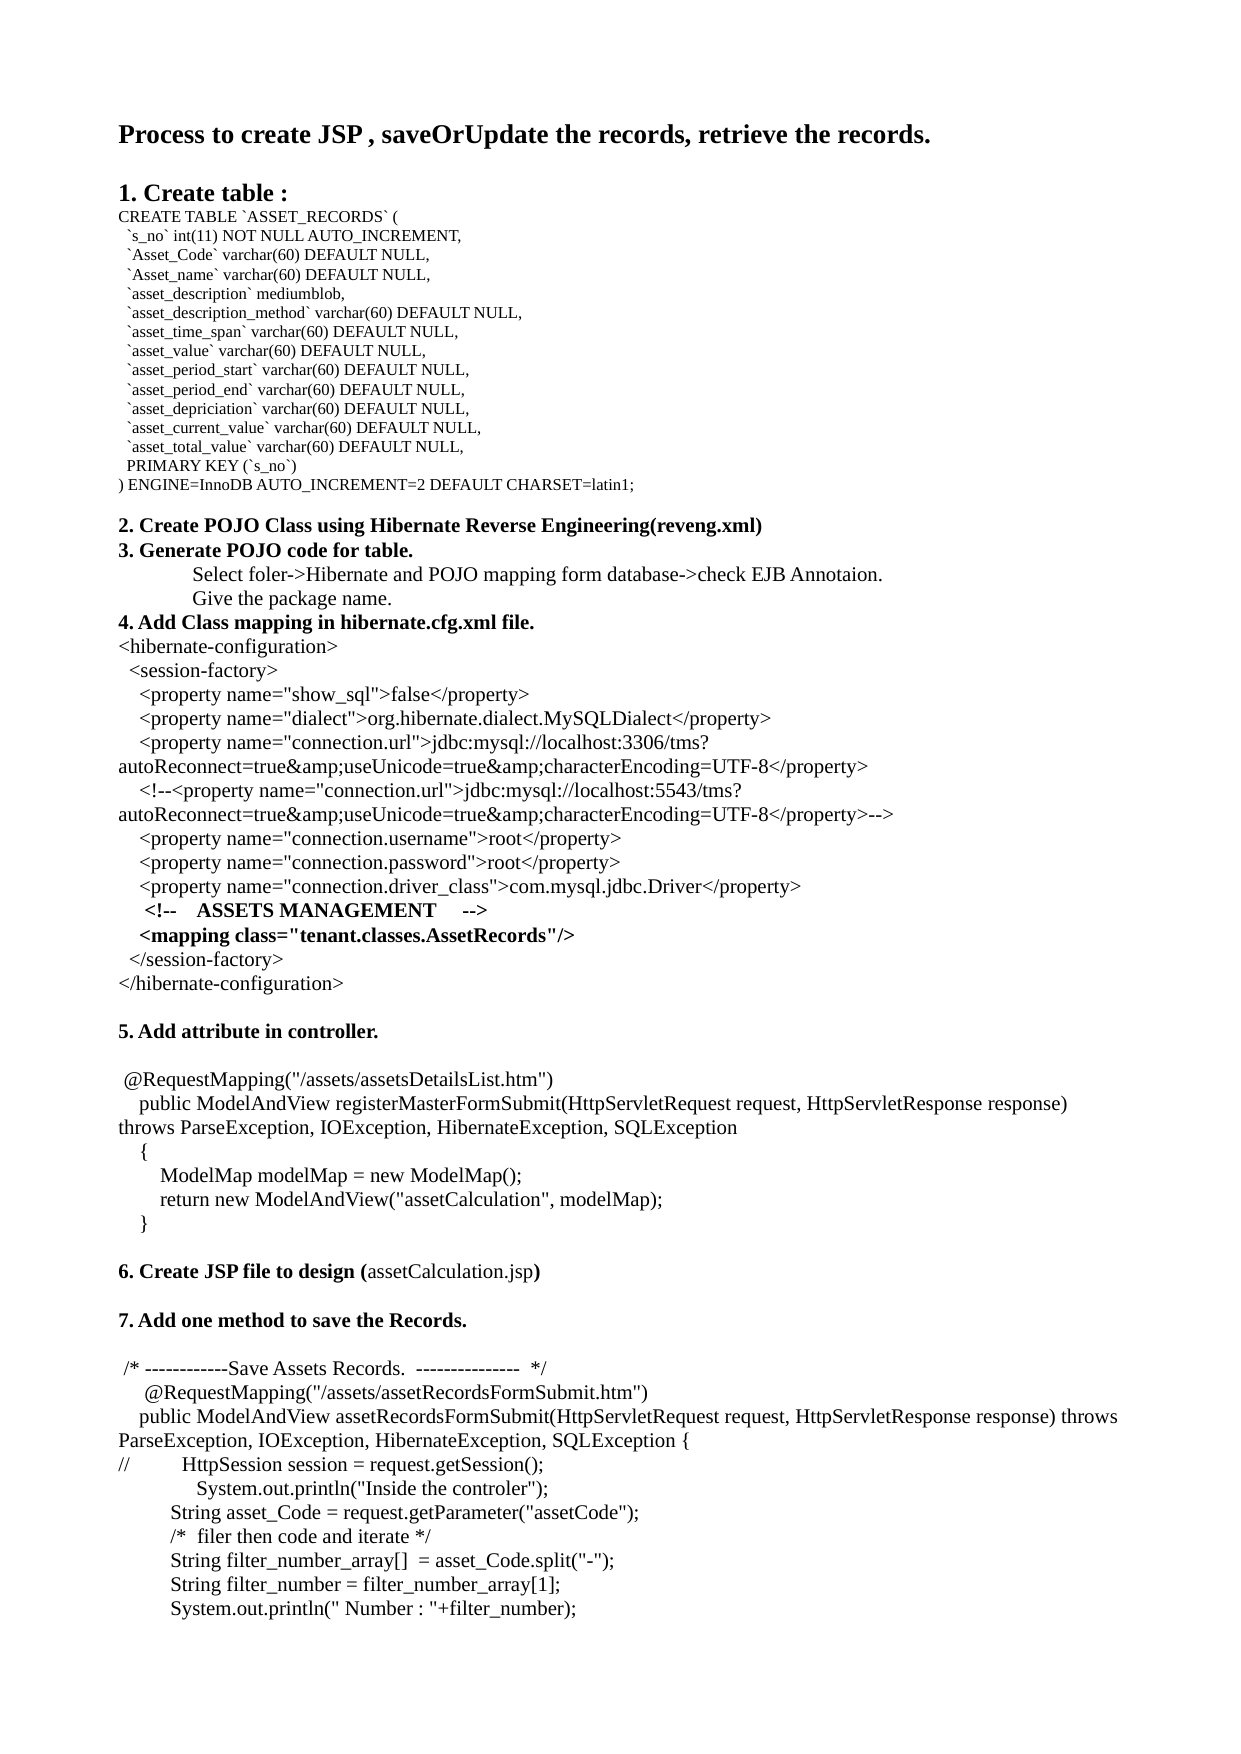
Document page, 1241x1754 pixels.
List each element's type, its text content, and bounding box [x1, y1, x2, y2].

text return new ModelAndView("assetCalculation", modelMap); [118, 1187, 1122, 1211]
text public ModelAndView assetRecordsFormSubmit(HttpServletRequest request, HttpServletResponse response) throws ParseException, IOException, HibernateException, SQLException { [118, 1404, 1122, 1452]
text { [118, 1139, 1122, 1163]
text ) ENGINE=InnoDB AUTO_INCREMENT=2 DEFAULT CHARSET=latin1; [118, 475, 1122, 494]
text <!--<property name="connection.url">jdbc:mysql://localhost:5543/tms?autoReconnect=true&amp;useUnicode=true&amp;characterEncoding=UTF-8</property>--> [118, 778, 1122, 826]
text </session-factory> [118, 947, 1122, 971]
text <!-- ASSETS MANAGEMENT --> [118, 898, 1122, 922]
text System.out.println("Inside the controler"); [118, 1476, 1122, 1500]
text `Asset_name` varchar(60) DEFAULT NULL, [118, 264, 1122, 283]
text <session-factory> [118, 658, 1122, 682]
text /* filer then code and iterate */ [118, 1524, 1122, 1548]
text </hibernate-configuration> [118, 971, 1122, 995]
text CREATE TABLE `ASSET_RECORDS` ( [118, 207, 1122, 226]
text <property name="connection.password">root</property> [118, 850, 1122, 874]
text @RequestMapping("/assets/assetRecordsFormSubmit.htm") [118, 1380, 1122, 1404]
text } [118, 1211, 1122, 1235]
text public ModelAndView registerMasterFormSubmit(HttpServletRequest request, HttpServletResponse response) throws ParseException, IOException, HibernateException, SQLException [118, 1091, 1122, 1139]
text 7. Add one method to save the Records. [118, 1307, 1122, 1332]
text 1. Create table : [118, 178, 1122, 207]
text Process to create JSP , saveOrUpdate the records, retrieve the records. [118, 118, 1122, 149]
text `s_no` int(11) NOT NULL AUTO_INCREMENT, [118, 226, 1122, 245]
text <property name="dialect">org.hibernate.dialect.MySQLDialect</property> [118, 706, 1122, 730]
text // HttpSession session = request.getSession(); [118, 1452, 1122, 1476]
text `asset_total_value` varchar(60) DEFAULT NULL, [118, 437, 1122, 456]
text String filter_number = filter_number_array[1]; [118, 1572, 1122, 1596]
text `asset_description` mediumblob, [118, 283, 1122, 303]
text Give the package name. [118, 586, 1122, 610]
text `asset_period_start` varchar(60) DEFAULT NULL, [118, 360, 1122, 379]
text <property name="show_sql">false</property> [118, 682, 1122, 706]
text 4. Add Class mapping in hibernate.cfg.xml file. [118, 610, 1122, 634]
text String asset_Code = request.getParameter("assetCode"); [118, 1500, 1122, 1524]
text `asset_period_end` varchar(60) DEFAULT NULL, [118, 379, 1122, 398]
text `Asset_Code` varchar(60) DEFAULT NULL, [118, 245, 1122, 264]
text String filter_number_array[] = asset_Code.split("-"); [118, 1548, 1122, 1572]
text <hibernate-configuration> [118, 634, 1122, 658]
text 3. Generate POJO code for table. [118, 537, 1122, 562]
text Select foler->Hibernate and POJO mapping form database->check EJB Annotaion. [118, 562, 1122, 586]
text 6. Create JSP file to design (assetCalculation.jsp) [118, 1259, 1122, 1283]
text PRIMARY KEY (`s_no`) [118, 456, 1122, 475]
text <property name="connection.driver_class">com.mysql.jdbc.Driver</property> [118, 874, 1122, 898]
text `asset_time_span` varchar(60) DEFAULT NULL, [118, 322, 1122, 341]
text `asset_description_method` varchar(60) DEFAULT NULL, [118, 303, 1122, 322]
text <property name="connection.url">jdbc:mysql://localhost:3306/tms?autoReconnect=true&amp;useUnicode=true&amp;characterEncoding=UTF-8</property> [118, 730, 1122, 778]
text <mapping class="tenant.classes.AssetRecords"/> [118, 922, 1122, 947]
text 5. Add attribute in controller. [118, 1019, 1122, 1043]
text `asset_value` varchar(60) DEFAULT NULL, [118, 341, 1122, 360]
text /* ------------Save Assets Records. --------------- */ [118, 1356, 1122, 1380]
text @RequestMapping("/assets/assetsDetailsList.htm") [118, 1067, 1122, 1091]
text ModelMap modelMap = new ModelMap(); [118, 1163, 1122, 1187]
text System.out.println(" Number : "+filter_number); [118, 1596, 1122, 1620]
text <property name="connection.username">root</property> [118, 826, 1122, 850]
text 2. Create POJO Class using Hibernate Reverse Engineering(reveng.xml) [118, 513, 1122, 537]
text `asset_depriciation` varchar(60) DEFAULT NULL, [118, 398, 1122, 418]
text `asset_current_value` varchar(60) DEFAULT NULL, [118, 418, 1122, 437]
